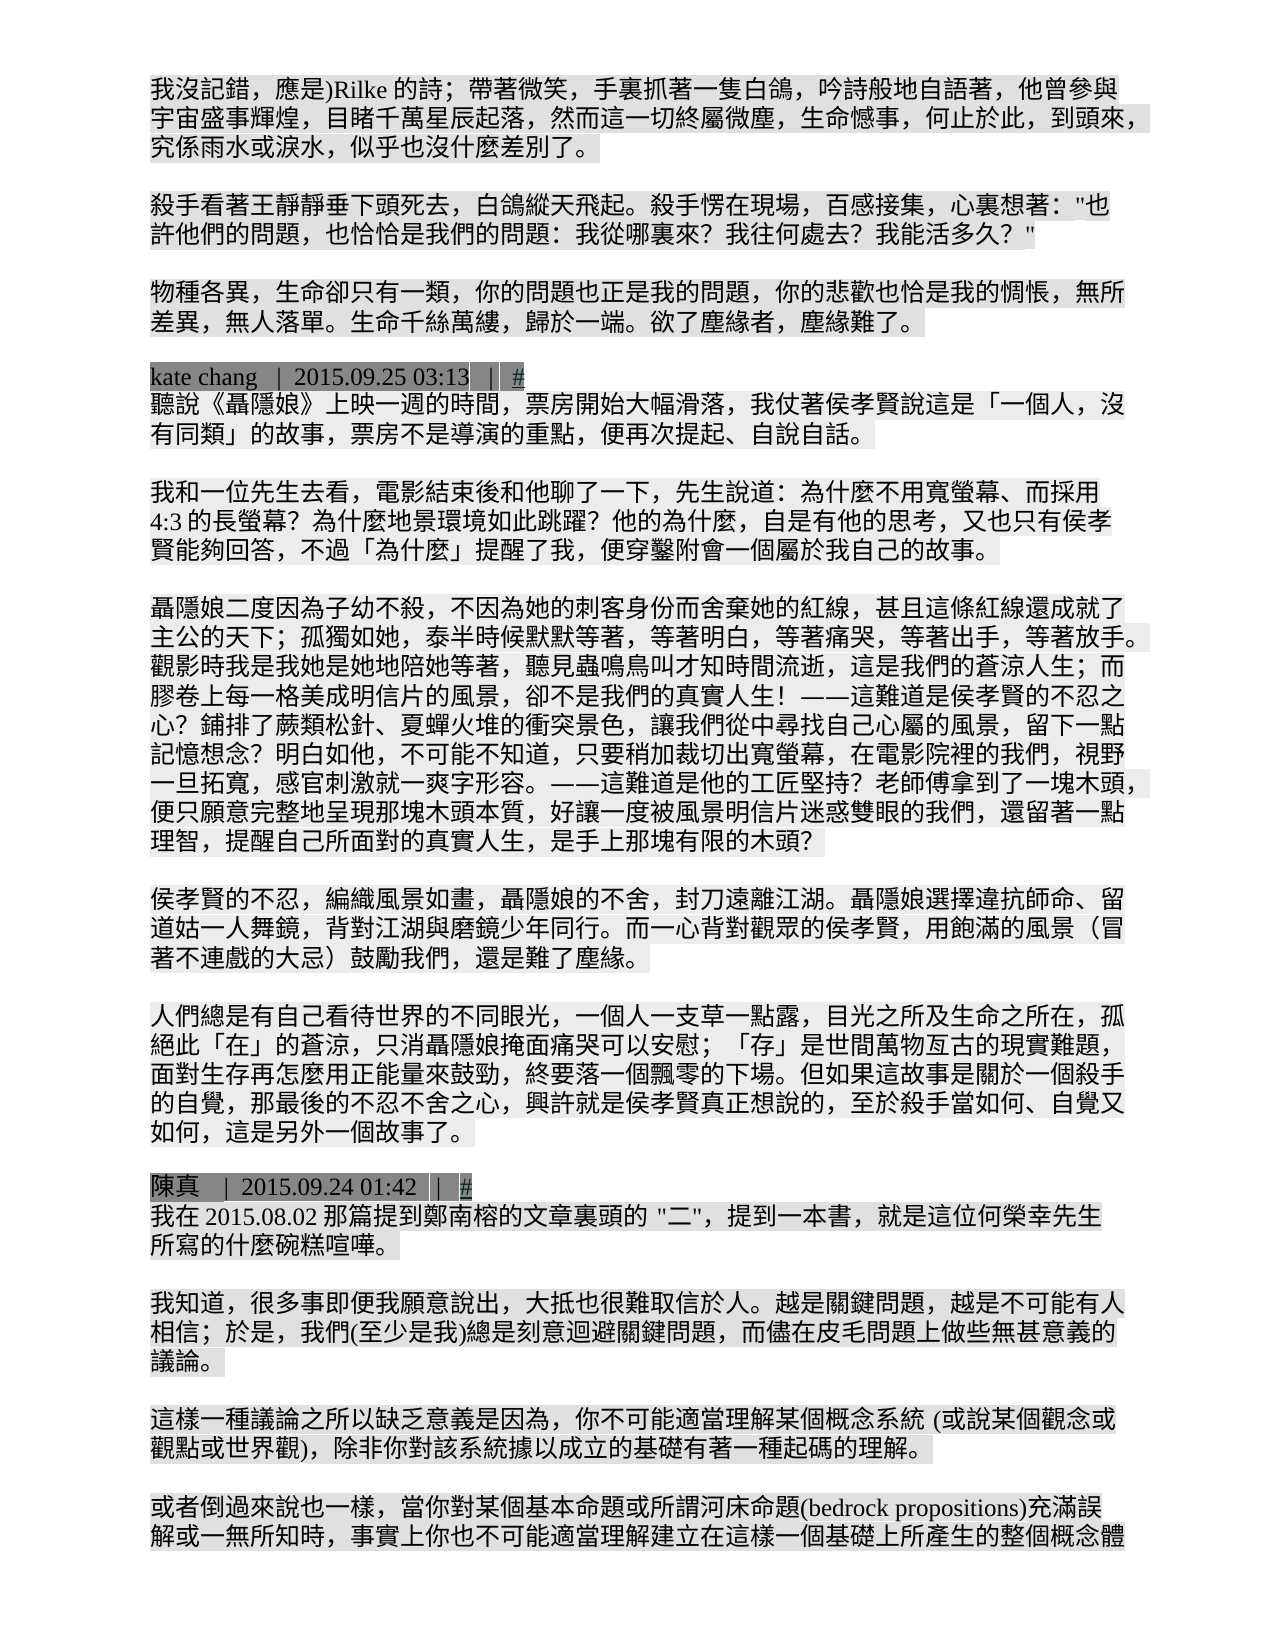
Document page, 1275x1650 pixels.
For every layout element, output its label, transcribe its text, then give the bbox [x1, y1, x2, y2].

text kate chang | 2015.09.25 03:13 | # [150, 362, 1125, 391]
text 聽說《聶隱娘》上映一週的時間，票房開始大幅滑落，我仗著侯孝賢說這是「一個人，沒有同類」的故事，票房不是導演的重點，便再次提起、自說自話。 我和一位先生去看，電影結束後和他聊了一下，先生說道：為什麼不用寬螢幕、而採用4:3的長螢幕？為什麼地景環境如此跳躍？他的為什麼，自是有他的思考，又也只有侯孝賢能夠回答，不過「為什麼」提醒了我，便穿鑿附會一個屬於我自己的故事。 聶隱娘二度因為子幼不殺，不因為她的刺客身份而舍棄她的紅線，甚且這條紅線還成就了主公的天下；孤獨如她，泰半時候默默等著，等著明白，等著痛哭，等著出手，等著放手。觀影時我是我她是她地陪她等著，聽見蟲鳴鳥叫才知時間流逝，這是我們的蒼涼人生；而膠卷上每一格美成明信片的風景，卻不是我們的真實人生！——這難道是侯孝賢的不忍之心？鋪排了蕨類松針、夏蟬火堆的衝突景色，讓我們從中尋找自己心屬的風景，留下一點記憶想念？明白如他，不可能不知道，只要稍加裁切出寬螢幕，在電影院裡的我們，視野一旦拓寬，感官刺激就一爽字形容。——這難道是他的工匠堅持？老師傅拿到了一塊木頭，便只願意完整地呈現那塊木頭本質，好讓一度被風景明信片迷惑雙眼的我們，還留著一點理智，提醒自己所面對的真實人生，是手上那塊有限的木頭？ 侯孝賢的不忍，編織風景如畫，聶隱娘的不舍，封刀遠離江湖。聶隱娘選擇違抗師命、留道姑一人舞鏡，背對江湖與磨鏡少年同行。而一心背對觀眾的侯孝賢，用飽滿的風景（冒著不連戲的大忌）鼓勵我們，還是難了塵緣。 人們總是有自己看待世界的不同眼光，一個人一支草一點露，目光之所及生命之所在，孤絕此「在」的蒼涼，只消聶隱娘掩面痛哭可以安慰；「存」是世間萬物亙古的現實難題，面對生存再怎麼用正能量來鼓勁，終要落一個飄零的下場。但如果這故事是關於一個殺手的自覺，那最後的不忍不舍之心，興許就是侯孝賢真正想說的，至於殺手當如何、自覺又如何，這是另外一個故事了。 [150, 391, 1125, 1147]
text 三十年前，高醫學生會委託我辦理一個高醫影展，從尋片、簡介、做傳單、寫影評，我一人全包了。我刻意避開當時附庸風雅的台灣藝文人士一談起電影就是高達、雷奈等等這些歐洲大師，找了12部片。 除了路易馬盧的 "童年再見"，其它大多是一些當年大家連聽都沒聽過的導演。包括侯孝賢的 "童年往事"、Emir Kusturica 的"爸爸出差時"、許鞍華的"小姐撞到鬼"，章國明的"邊緣人" 和"點指兵兵"、Ridely Scott 的 "Blade Runner" 及Milos Forman的"Hair" (毛髮) 等等。 同學們說，"怎麼沒有大師？" 我說這些就是大師，大師就在你眼前，只是當他還沒成名前，人們總是視而不見。一旦成名後，大家卻又開始吹捧瞎捧。 聶隱娘一個人，沒有同類。Blade Runner裏頭卻有些 "人"，雖有少數同類，卻連 "人" 都不是，只能算是人造物，一種生物機器。聶隱娘殺人，他們卻是被人追殺。 還好後來出了個武藝高強的王，一身絕學，智力高超，倒過來追著人類殺，為同類復仇。原本負責殺他們的殺手根本不是對手。王要殺他輕而易舉，於是玩起貓捉老鼠的遊戲。殺手嚇得四處逃竄... 雖是人造生物，但人類很厲害，在造物程式裏寫入各種鉅細靡遺、從小到大的 "一生記憶"，讓他們誤以為自己真的曾經擁有過那樣一些生命歷程。到頭來卻發現，那些潛藏他們內心深處、不為外人所知的珍貴美好記憶，原來只是人類植入的各種公開程式，一點都不珍貴，難免心碎。生命雖是人造，感情卻是真實。但也正因為生命經驗得來不易，他們特別在乎自己的身世，在乎生命中僅有的一點記憶。 故事結局出人意表，本不應多說，不過三十年老片了，說了也無妨。電影好壞，終究不在劇情，事先知道或事後知道，無關緊要。很多書，很多電影，我倒背如流，熟悉一字一句，依然震撼。 王最後不但沒有殺掉殺手，反而出於憐憫，在千鈞一髮之際救了他。救起殺手後，王自己卻時辰已到，生命即將告終。 殺手四處逃命之際，最後反被對手救起，驚駭莫名。王臨終時，看著殺手，念了一段(若我沒記錯，應是)Rilke 的詩；帶著微笑，手裏抓著一隻白鴿，吟詩般地自語著，他曾參與宇宙盛事輝煌，目睹千萬星辰起落，然而這一切終屬微塵，生命憾事，何止於此，到頭來，究係雨水或淚水，似乎也沒什麼差別了。 殺手看著王靜靜垂下頭死去，白鴿縱天飛起。殺手愣在現場，百感接集，心裏想著："也許他們的問題，也恰恰是我們的問題：我從哪裏來？我往何處去？我能活多久？" 物種各異，生命卻只有一類，你的問題也正是我的問題，你的悲歡也恰是我的惆悵，無所差異，無人落單。生命千絲萬縷，歸於一端。欲了塵緣者，塵緣難了。 [150, 75, 1125, 337]
text 陳真 | 2015.09.24 01:42 | # [150, 1172, 1125, 1202]
text 我在2015.08.02 那篇提到鄭南榕的文章裏頭的 "二"，提到一本書，就是這位何榮幸先生所寫的什麼碗糕喧嘩。 我知道，很多事即便我願意說出，大抵也很難取信於人。越是關鍵問題，越是不可能有人相信；於是，我們(至少是我)總是刻意迴避關鍵問題，而儘在皮毛問題上做些無甚意義的議論。 這樣一種議論之所以缺乏意義是因為，你不可能適當理解某個概念系統 (或說某個觀念或觀點或世界觀)，除非你對該系統據以成立的基礎有著一種起碼的理解。 或者倒過來說也一樣，當你對某個基本命題或所謂河床命題(bedrock propositions)充滿誤解或一無所知時，事實上你也不可能適當理解建立在這樣一個基礎上所產生的整個概念體 [150, 1202, 1125, 1551]
